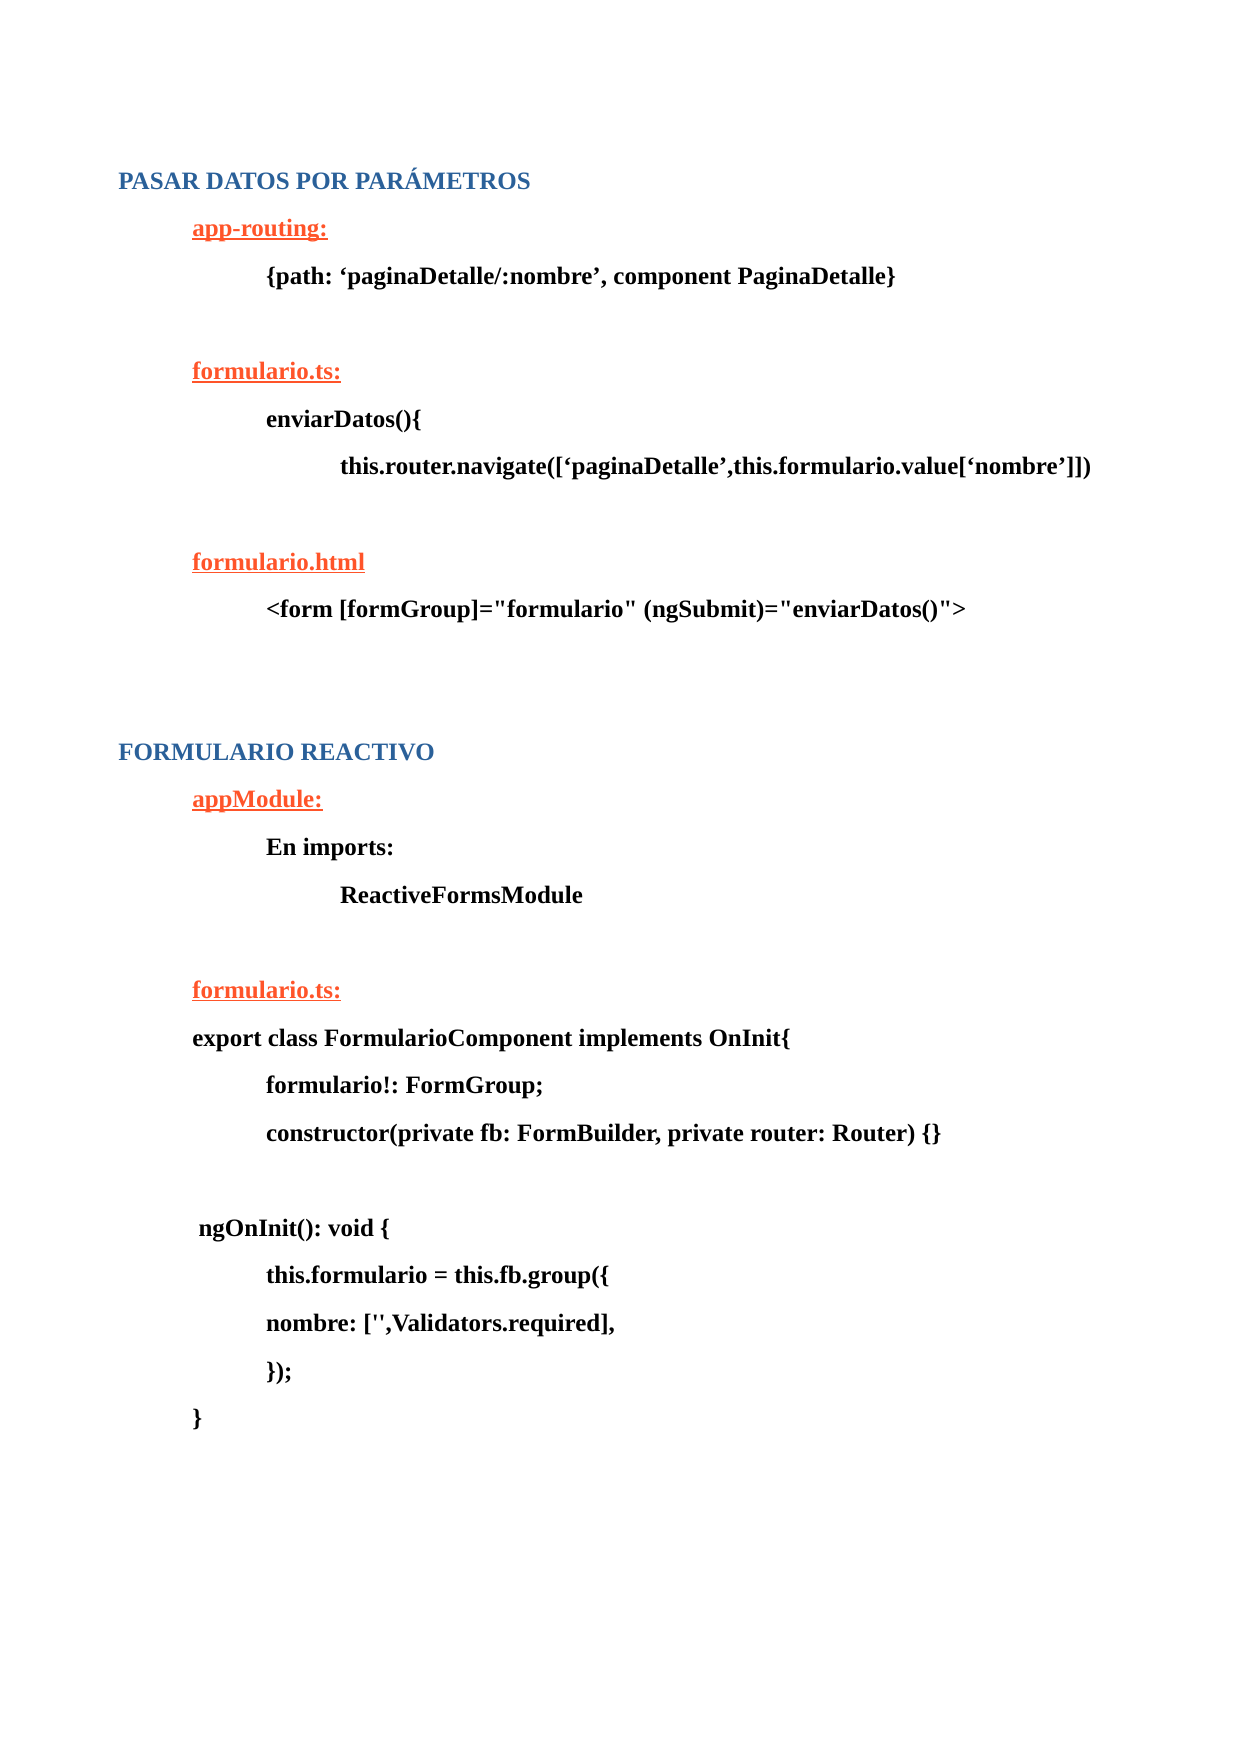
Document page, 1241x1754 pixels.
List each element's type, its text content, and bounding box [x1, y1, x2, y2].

text } [118, 1403, 1122, 1432]
text ngOnInit(): void { [118, 1213, 1122, 1242]
text <form [formGroup]="formulario" (ngSubmit)="enviarDatos()"> [118, 594, 1122, 623]
text this.router.navigate([‘paginaDetalle’,this.formulario.value[‘nombre’]]) [118, 451, 1122, 480]
text formulario!: FormGroup; [118, 1070, 1122, 1099]
text appModule: [118, 784, 1122, 813]
text formulario.ts: [118, 975, 1122, 1004]
text app-routing: [118, 213, 1122, 242]
text formulario.html [118, 547, 1122, 575]
text constructor(private fb: FormBuilder, private router: Router) {} [118, 1118, 1122, 1147]
text FORMULARIO REACTIVO [118, 737, 1122, 766]
text this.formulario = this.fb.group({ [118, 1261, 1122, 1289]
text PASAR DATOS POR PARÁMETROS [118, 166, 1122, 194]
text {path: ‘paginaDetalle/:nombre’, component PaginaDetalle} [118, 261, 1122, 290]
text nombre: ['',Validators.required], [118, 1308, 1122, 1337]
text ReactiveFormsModule [118, 880, 1122, 908]
text export class FormularioComponent implements OnInit{ [118, 1023, 1122, 1051]
text En imports: [118, 832, 1122, 861]
text enviarDatos(){ [118, 404, 1122, 432]
text formulario.ts: [118, 356, 1122, 385]
text }); [118, 1356, 1122, 1384]
